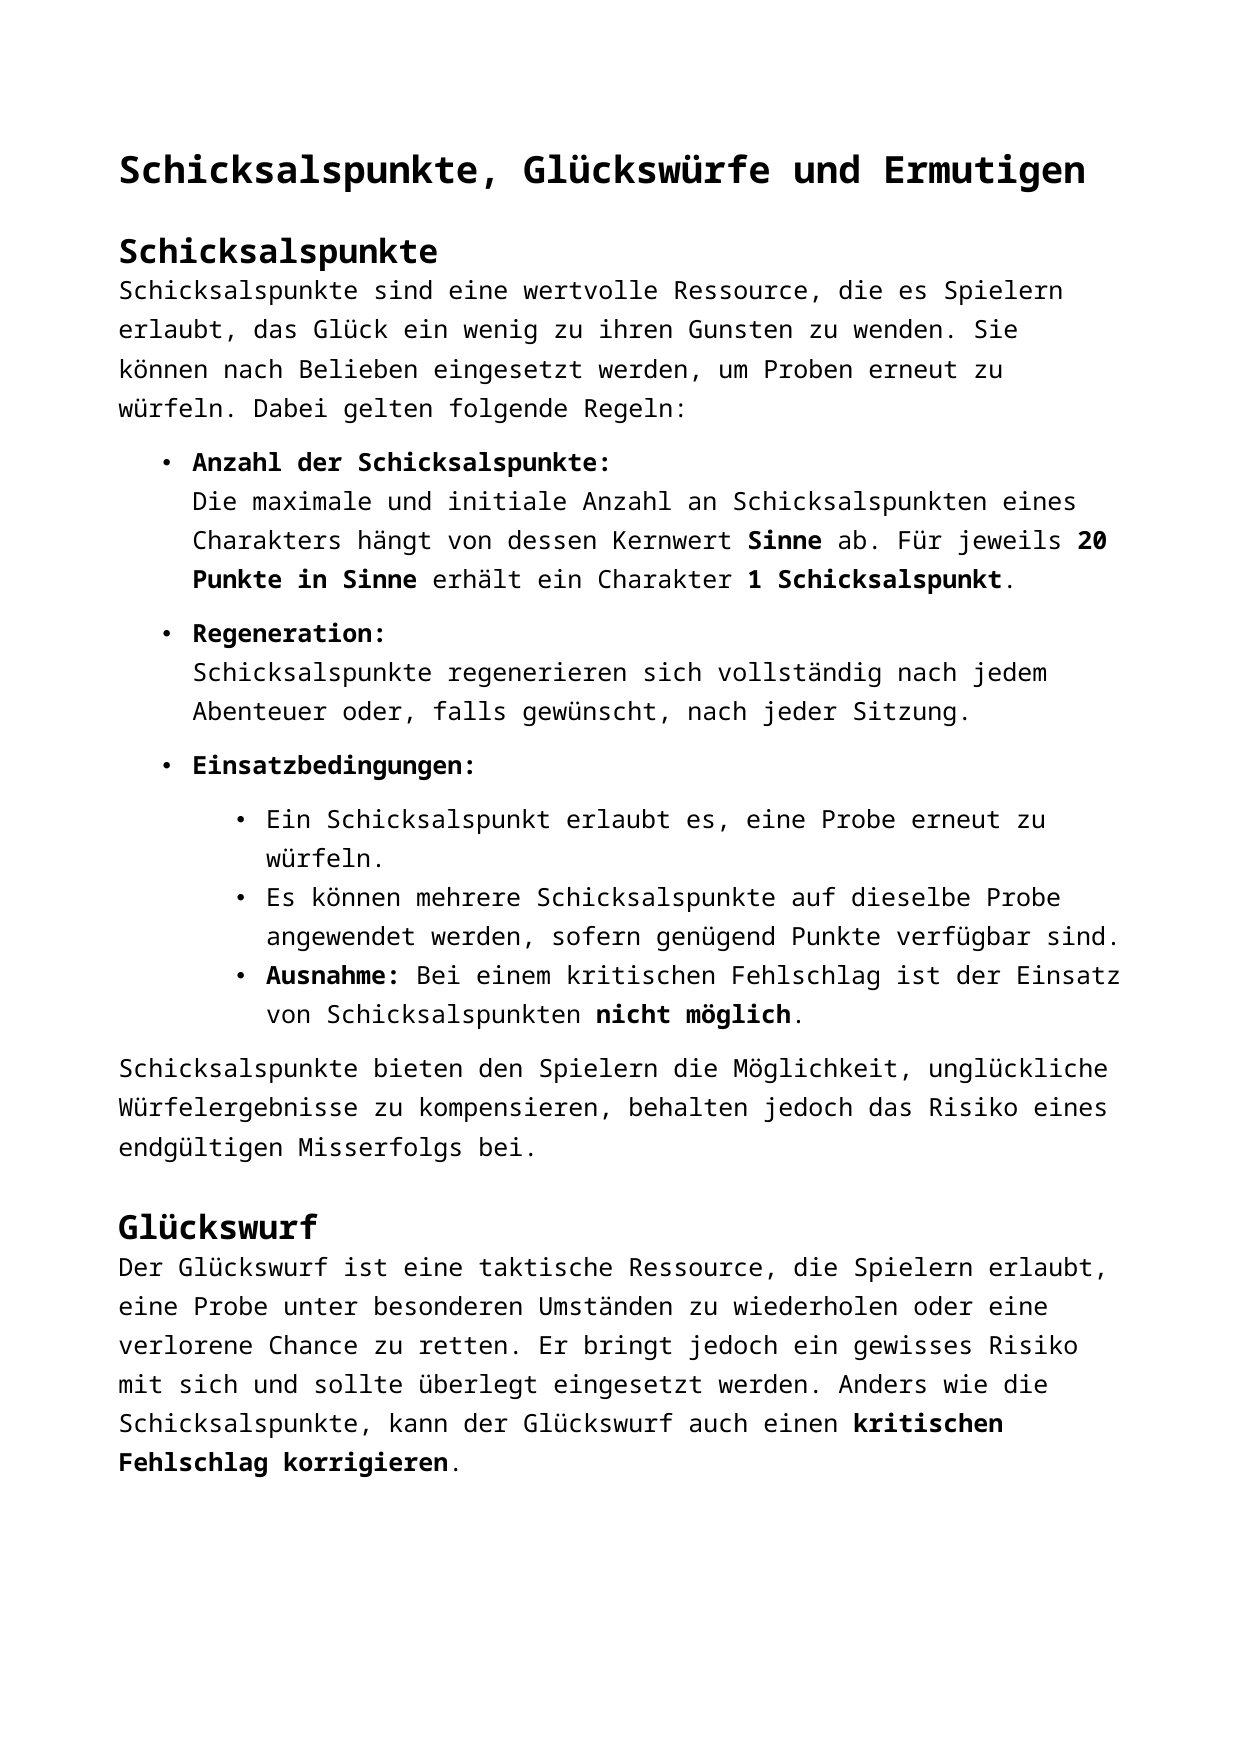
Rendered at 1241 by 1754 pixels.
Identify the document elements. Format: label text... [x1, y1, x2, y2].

list Es können mehrere Schicksalspunkte auf dieselbe Probe angewendet werden, sofern genügend Punkte verfügbar sind. [236, 879, 1122, 953]
list Anzahl der Schicksalspunkte: Die maximale und initiale Anzahl an Schicksalspunkten eines Charakters hängt von dessen Kernwert Sinne ab. Für jeweils 20 Punkte in Sinne erhält ein Charakter 1 Schicksalspunkt. [162, 444, 1122, 596]
text Der Glückswurf ist eine taktische Ressource, die Spielern erlaubt, eine Probe unter besonderen Umständen zu wiederholen oder eine verlorene Chance zu retten. Er bringt jedoch ein gewisses Risiko mit sich und sollte überlegt eingesetzt werden. Anders wie die Schicksalspunkte, kann der Glückswurf auch einen kritischen Fehlschlag korrigieren. [118, 1249, 1122, 1479]
list Ausnahme: Bei einem kritischen Fehlschlag ist der Einsatz von Schicksalspunkten nicht möglich. [236, 958, 1122, 1031]
list Regeneration: Schicksalspunkte regenerieren sich vollständig nach jedem Abenteuer oder, falls gewünscht, nach jeder Sitzung. [162, 615, 1122, 728]
list Einsatzbedingungen: [162, 747, 1122, 782]
subtitle Schicksalspunkte, Glückswürfe und Ermutigen [118, 143, 1122, 194]
subtitle Glückswurf [118, 1204, 1122, 1249]
subtitle Schicksalspunkte [118, 227, 1122, 273]
list Ein Schicksalspunkt erlaubt es, eine Probe erneut zu würfeln. [236, 801, 1122, 874]
text Schicksalspunkte sind eine wertvolle Ressource, die es Spielern erlaubt, das Glück ein wenig zu ihren Gunsten zu wenden. Sie können nach Belieben eingesetzt werden, um Proben erneut zu würfeln. Dabei gelten folgende Regeln: [118, 273, 1122, 424]
text Schicksalspunkte bieten den Spielern die Möglichkeit, unglückliche Würfelergebnisse zu kompensieren, behalten jedoch das Risiko eines endgültigen Misserfolgs bei. [118, 1051, 1122, 1163]
